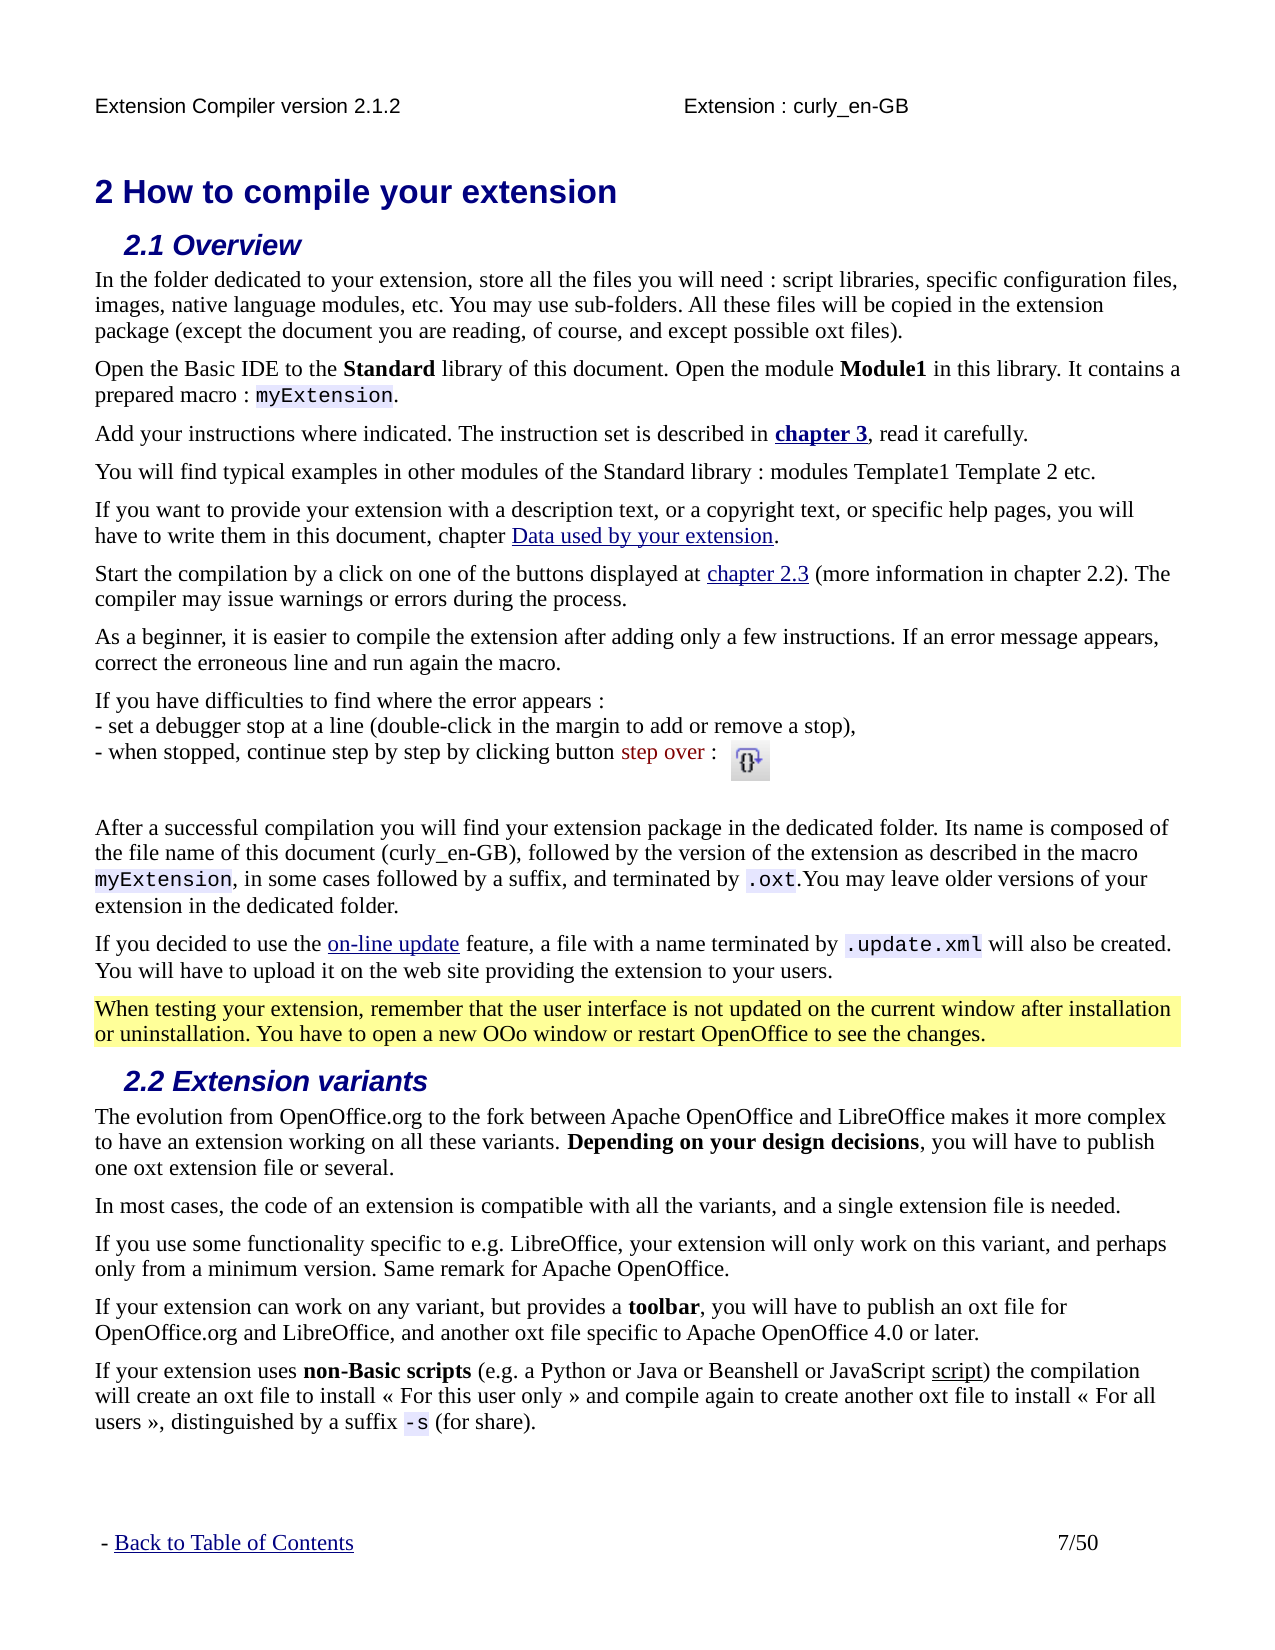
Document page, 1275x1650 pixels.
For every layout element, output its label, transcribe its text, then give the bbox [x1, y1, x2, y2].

picture [731, 740, 770, 781]
text Add your instructions where indicated. The instruction set is described in chapter 3, read it carefully. [94, 421, 1181, 446]
text After a successful compilation you will find your extension package in the dedicated folder. Its name is composed of the file name of this document (curly_en-GB), followed by the version of the extension as described in the macro myExtension, in some cases followed by a suffix, and terminated by .oxt.You may leave older versions of your extension in the dedicated folder. [94, 815, 1181, 918]
text When testing your extension, remember that the user interface is not updated on the current window after installation or uninstallation. You have to open a new OOo window or restart OpenOffice to see the changes. [94, 996, 1181, 1047]
text Start the compilation by a click on one of the buttons displayed at chapter 2.3 (more information in chapter 2.2). The compiler may issue warnings or errors during the process. [94, 561, 1181, 612]
text As a beginner, it is easier to compile the extension after adding only a few instructions. If an error message appears, correct the erroneous line and run again the macro. [94, 624, 1181, 675]
text In the folder dedicated to your extension, store all the files you will need : script libraries, specific configuration files, images, native language modules, etc. You may use sub-folders. All these files will be copied in the extension package (except the document you are reading, of course, and except possible oxt files). [94, 267, 1181, 343]
text The evolution from OpenOffice.org to the fork between Apache OpenOffice and LibreOffice makes it more complex to have an extension working on all these variants. Depending on your design decisions, you will have to publish one oxt extension file or several. [94, 1104, 1181, 1180]
subtitle How to compile your extension [94, 172, 1181, 210]
text You will find typical examples in other modules of the Standard library : modules Template1 Template 2 etc. [94, 459, 1181, 484]
text If your extension can work on any variant, but provides a toolbar, you will have to publish an oxt file for OpenOffice.org and LibreOffice, and another oxt file specific to Apache OpenOffice 4.0 or later. [94, 1294, 1181, 1345]
subtitle Overview [124, 228, 1181, 261]
text If you use some functionality specific to e.g. LibreOffice, your extension will only work on this variant, and perhaps only from a minimum version. Same remark for Apache OpenOffice. [94, 1231, 1181, 1282]
text Open the Basic IDE to the Standard library of this document. Open the module Module1 in this library. It contains a prepared macro : myExtension. [94, 356, 1181, 408]
text If you have difficulties to find where the error appears : - set a debugger stop at a line (double-click in the margin to add or remove a stop), - when stopped, continue step by step by clicking button step over : [94, 688, 1181, 764]
text If your extension uses non-Basic scripts (e.g. a Python or Java or Beanshell or JavaScript script) the compilation will create an oxt file to install « For this user only » and compile again to create another oxt file to install « For all users », distinguished by a suffix -s (for share). [94, 1358, 1181, 1436]
text If you decided to use the on-line update feature, a file with a name terminated by .update.xml will also be created. You will have to upload it on the web site providing the extension to your users. [94, 931, 1181, 983]
text If you want to provide your extension with a description text, or a copyright text, or specific help pages, you will have to write them in this document, chapter Data used by your extension. [94, 497, 1181, 548]
subtitle Extension variants [124, 1065, 1181, 1098]
text In most cases, the code of an extension is compatible with all the variants, and a single extension file is needed. [94, 1193, 1181, 1218]
